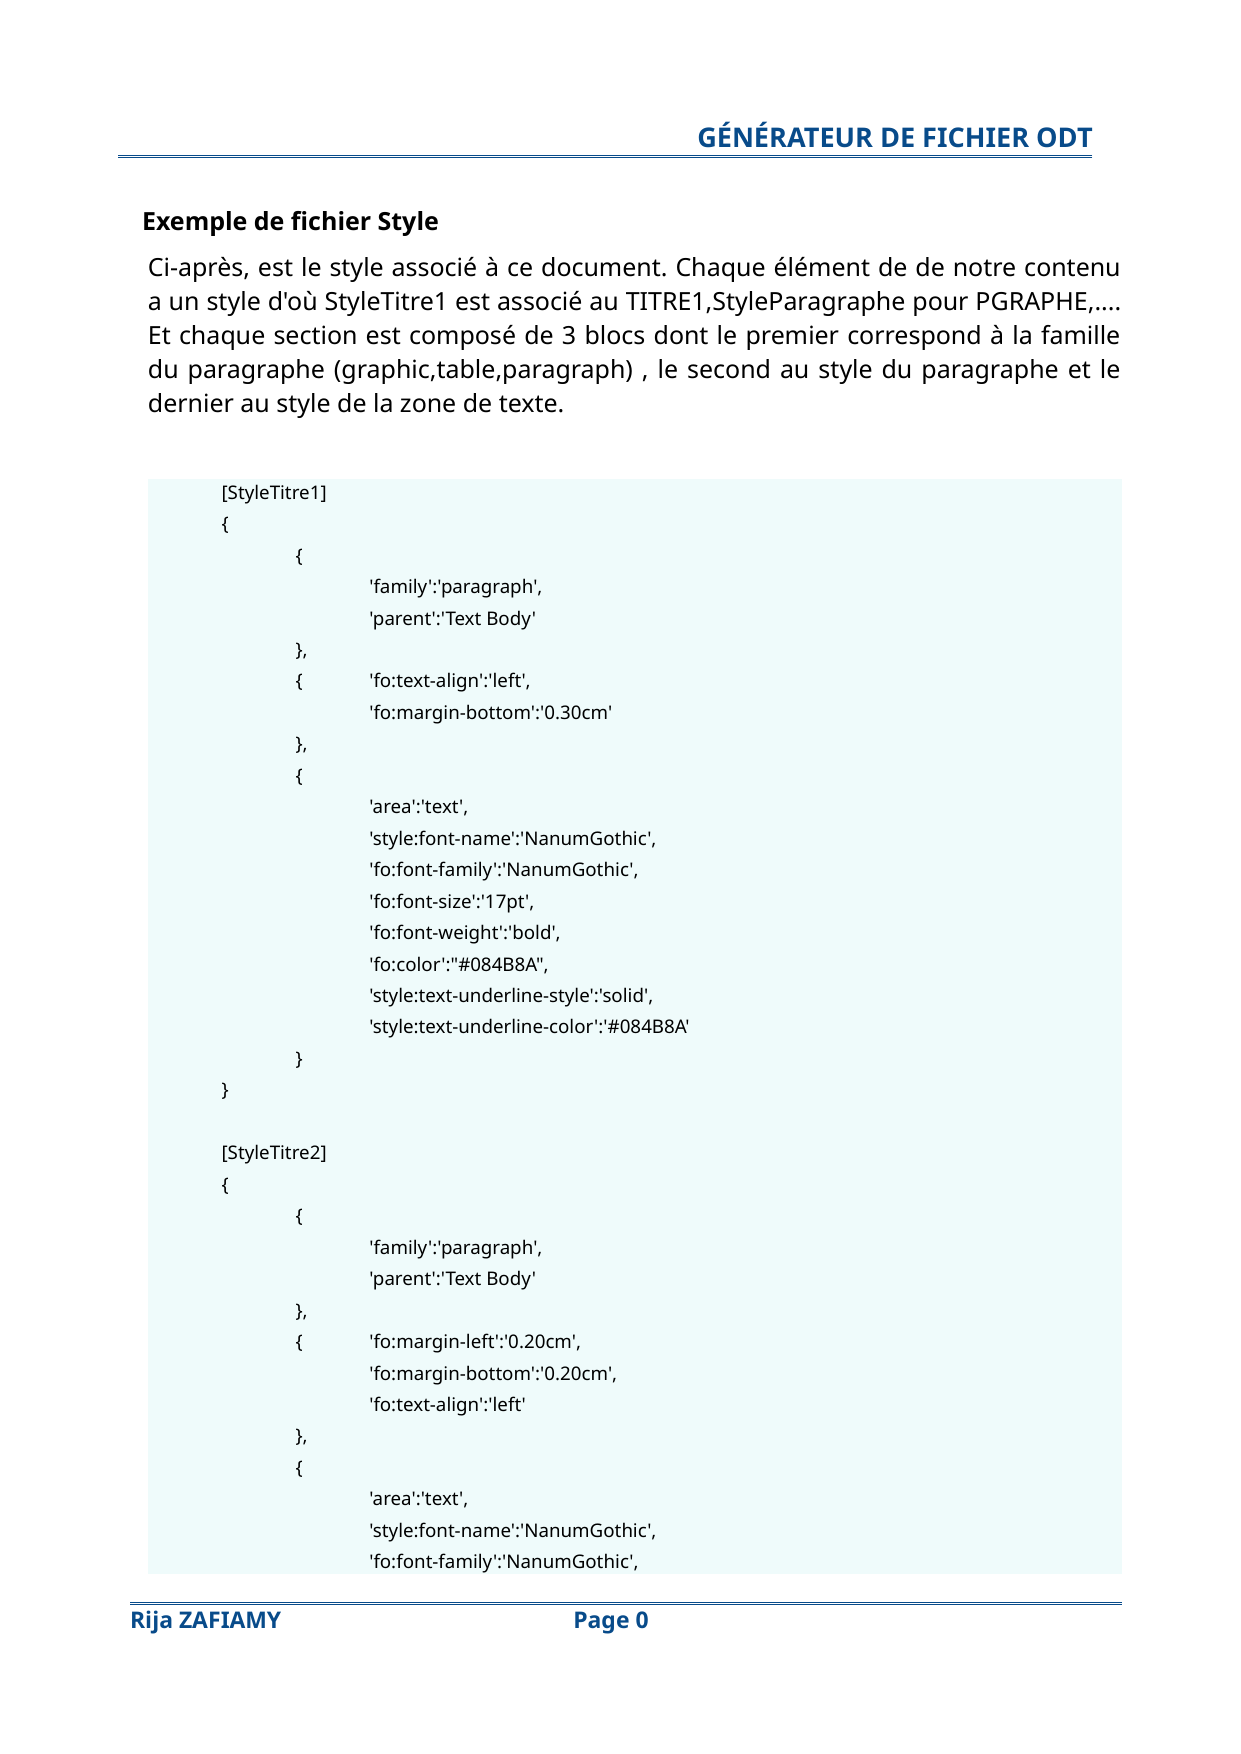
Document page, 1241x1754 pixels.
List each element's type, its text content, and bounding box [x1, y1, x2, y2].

text 'style:font-name':'NanumGothic', [148, 825, 1122, 851]
text }, [148, 731, 1122, 756]
text } [148, 1045, 1122, 1071]
text 'style:text-underline-style':'solid', [148, 982, 1122, 1008]
text 'fo:font-weight':'bold', [148, 919, 1122, 945]
text 'fo:text-align':'left' [148, 1391, 1122, 1417]
text 'area':'text', [148, 794, 1122, 819]
text Ci-après, est le style associé à ce document. Chaque élément de de notre contenu a un style d'où StyleTitre1 est associé au TITRE1,StyleParagraphe pour PGRAPHE,.... Et chaque section est composé de 3 blocs dont le premier correspond à la famille du paragraphe (graphic,table,paragraph) , le second au style du paragraphe et le dernier au style de la zone de texte. [148, 250, 1122, 420]
text 'fo:color':"#084B8A", [148, 951, 1122, 976]
text 'style:text-underline-color':'#084B8A' [148, 1014, 1122, 1039]
text 'family':'paragraph', [148, 573, 1122, 599]
text } [148, 1077, 1122, 1102]
text { [148, 1454, 1122, 1480]
text }, [148, 1423, 1122, 1448]
text 'fo:font-family':'NanumGothic', [148, 1549, 1122, 1574]
text { [148, 1171, 1122, 1197]
text 'fo:margin-bottom':'0.30cm' [148, 699, 1122, 725]
text 'parent':'Text Body' [148, 605, 1122, 630]
text 'fo:margin-bottom':'0.20cm', [148, 1360, 1122, 1385]
text { [148, 1203, 1122, 1228]
text 'fo:font-size':'17pt', [148, 888, 1122, 913]
text 'fo:font-family':'NanumGothic', [148, 857, 1122, 882]
text 'parent':'Text Body' [148, 1266, 1122, 1291]
text }, [148, 636, 1122, 662]
text [StyleTitre2] [148, 1140, 1122, 1165]
text Exemple de fichier Style [142, 204, 1122, 238]
text { [148, 762, 1122, 788]
text { [148, 511, 1122, 536]
text { 'fo:margin-left':'0.20cm', [148, 1328, 1122, 1354]
text { [148, 542, 1122, 567]
text }, [148, 1297, 1122, 1322]
text { 'fo:text-align':'left', [148, 668, 1122, 693]
text 'style:font-name':'NanumGothic', [148, 1517, 1122, 1543]
text 'family':'paragraph', [148, 1234, 1122, 1259]
text [StyleTitre1] [148, 479, 1122, 504]
text 'area':'text', [148, 1486, 1122, 1511]
